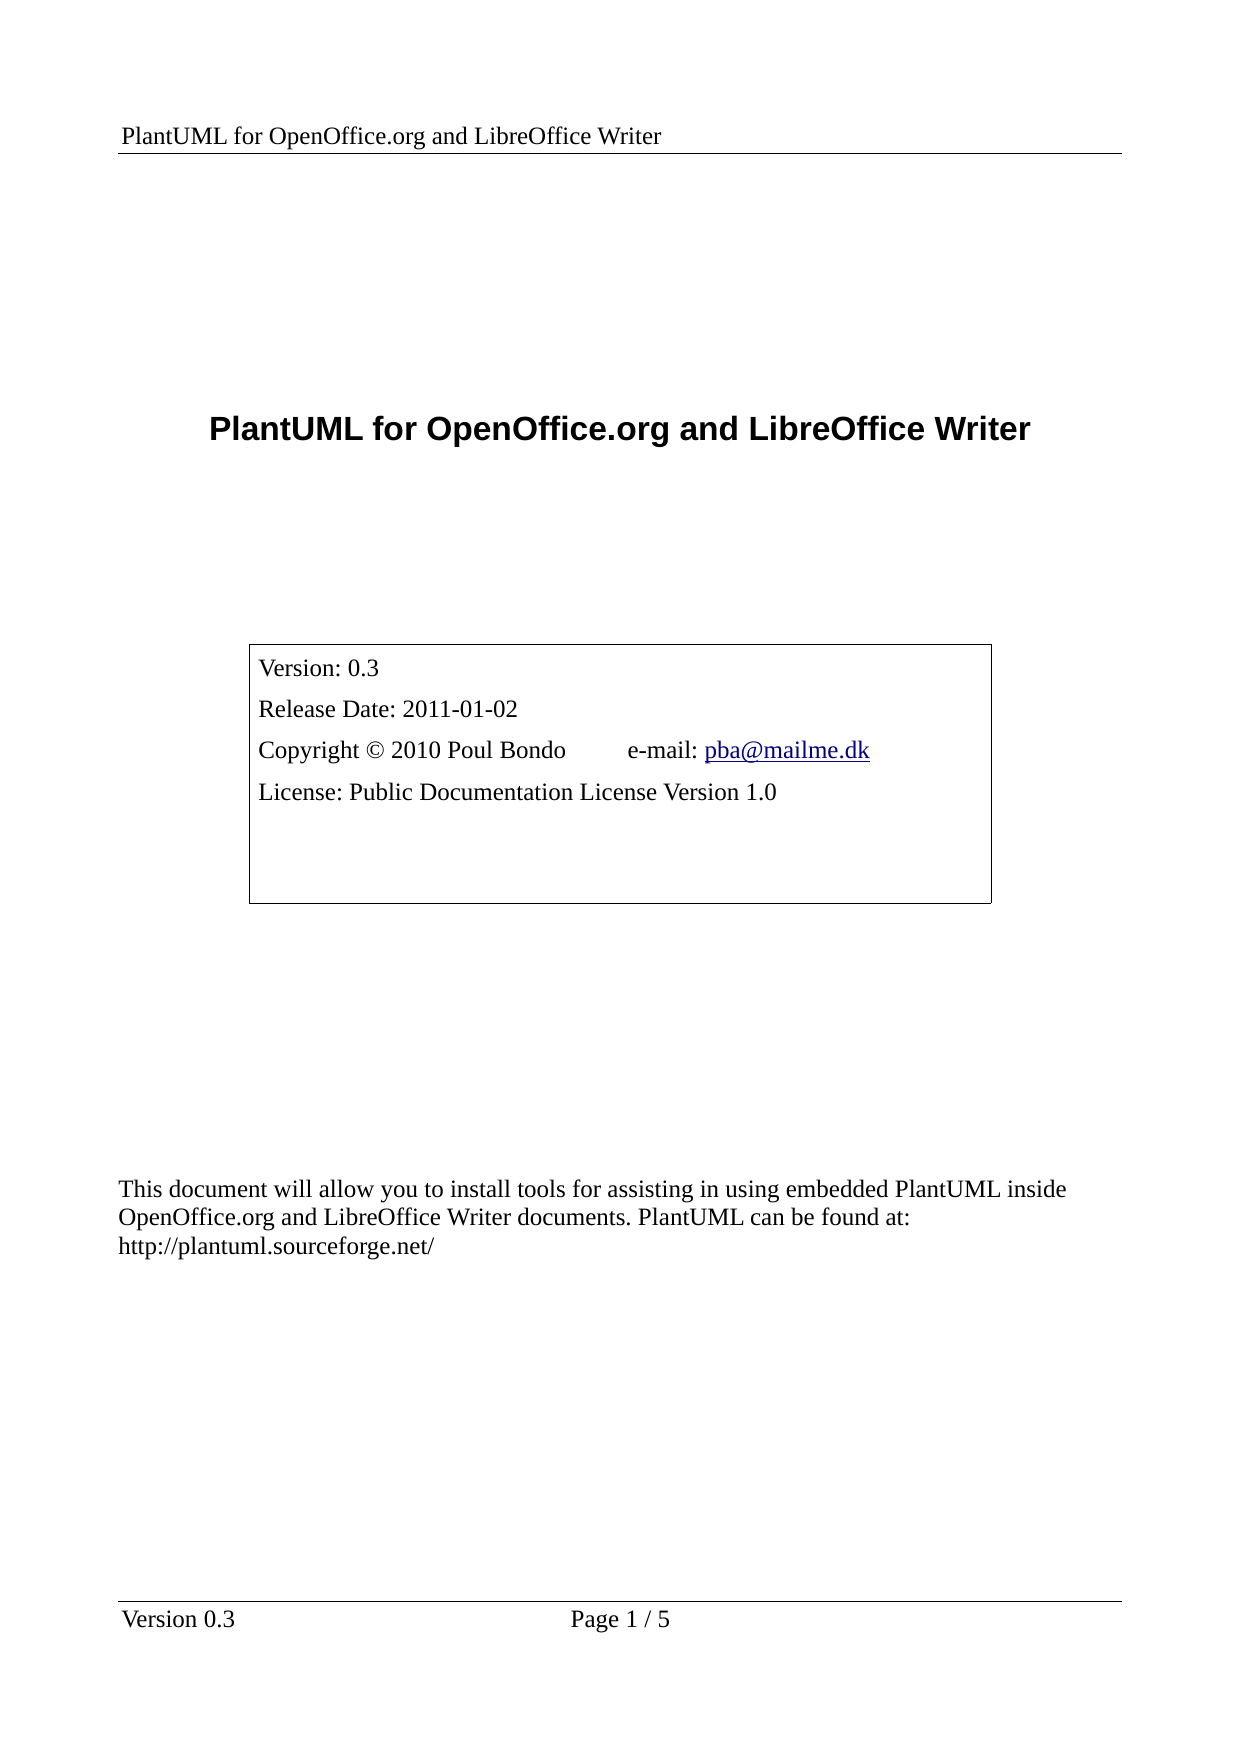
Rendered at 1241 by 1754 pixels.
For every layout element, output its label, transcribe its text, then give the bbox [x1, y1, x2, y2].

text Copyright © 2010 Poul Bondo e-mail: pba@mailme.dk [258, 736, 982, 764]
text Version: 0.3 [258, 653, 982, 682]
text Release Date: 2011-01-02 [258, 694, 982, 723]
text This document will allow you to install tools for assisting in using embedded PlantUML inside OpenOffice.org and LibreOffice Writer documents. PlantUML can be found at: http://plantuml.sourceforge.net/ [118, 1174, 1122, 1260]
subtitle PlantUML for OpenOffice.org and LibreOffice Writer [118, 408, 1122, 447]
text License: Public Documentation License Version 1.0 [258, 777, 982, 806]
